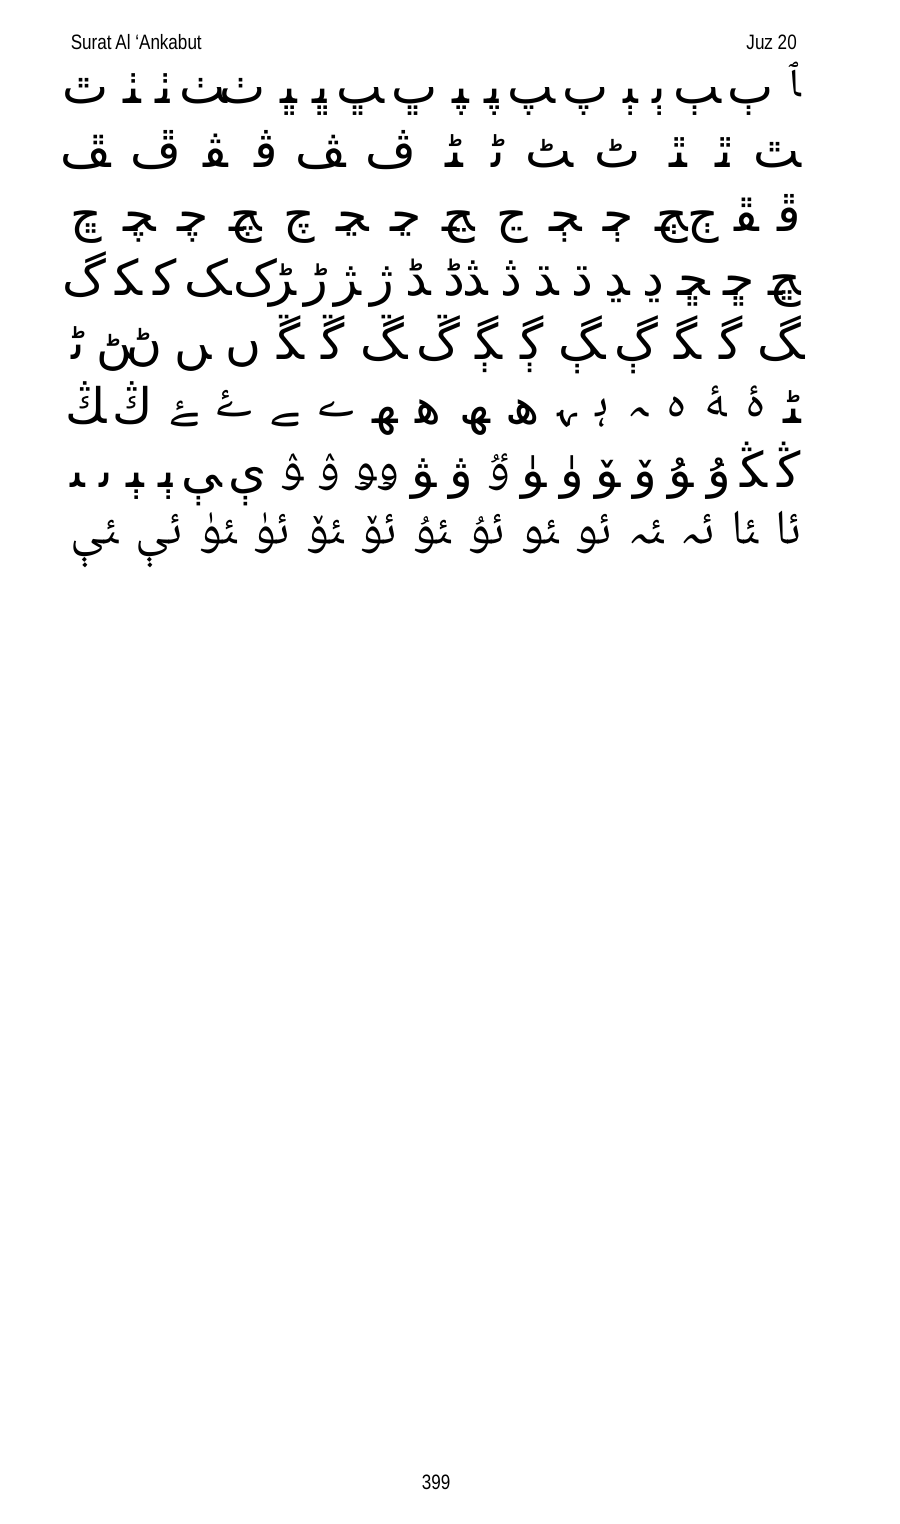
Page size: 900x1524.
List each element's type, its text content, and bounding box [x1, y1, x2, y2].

text ﭑ ﭒ ﭓ ﭔ ﭕ ﭖ ﭗ ﭘ ﭙ ﭚ ﭛ ﭜ ﭝ ﭞﭟ ﭠ ﭡ ﭢ ﭣ ﭤ ﭥ ﭦ ﭧ ﭨ ﭩ ﭪ ﭫ ﭬ ﭭ ﭮ ﭯ [71, 60, 801, 188]
text ﭿ ﮀ ﮁ ﮂ ﮃ ﮄ ﮅ ﮆ ﮇﮈ ﮉ ﮊ ﮋ ﮌ ﮍﮎ ﮏ ﮐ ﮑ ﮒ ﮓ ﮔ ﮕ ﮖ ﮗ ﮘ ﮙ ﮚ ﮛ ﮜ ﮝ ﮞ ﮟ ﮠﮡ ﮢ [71, 252, 801, 379]
text ﯕ ﯖ ﯗ ﯘ ﯙ ﯚ ﯛ ﯜ ﯝ ﯞ ﯟ ﯠﯡ ﯢ ﯣ ﯤ ﯥ ﯦ ﯧ ﯨ ﯩ ﯪ ﯫ ﯬ ﯭ ﯮ ﯯ ﯰ ﯱ ﯲ ﯳ ﯴ ﯵ ﯶ ﯷ [71, 443, 801, 571]
text ﭰ ﭱ ﭲﭳ ﭴ ﭵ ﭶ ﭷ ﭸ ﭹ ﭺ ﭻ ﭼ ﭽ ﭾ [71, 188, 801, 252]
text ﮣ ﮤ ﮥ ﮦ ﮧ ﮨ ﮩ ﮪ ﮫ ﮬ ﮭ ﮮ ﮯ ﮰ ﮱ ﯓ ﯔ [71, 379, 801, 443]
